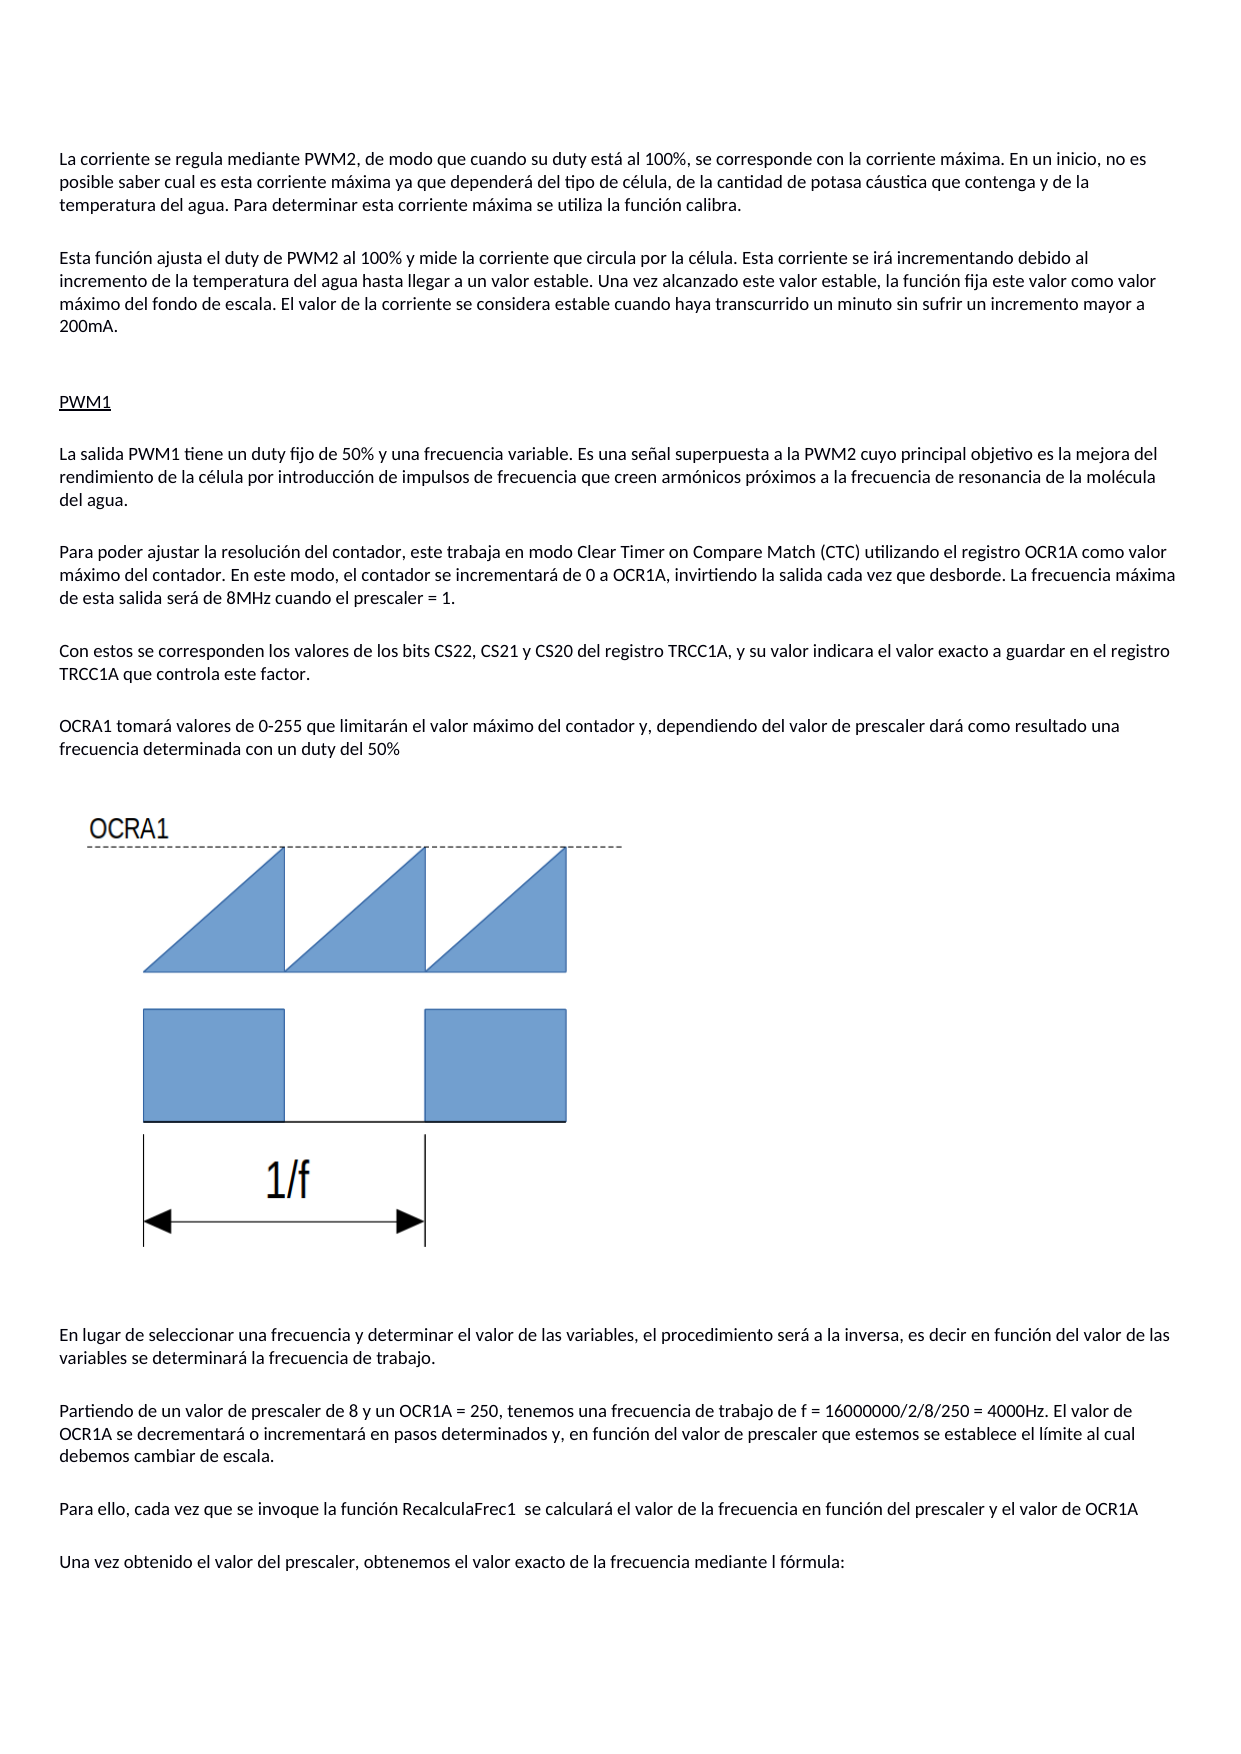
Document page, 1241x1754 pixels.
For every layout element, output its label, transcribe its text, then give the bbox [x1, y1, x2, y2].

text Con estos se corresponden los valores de los bits CS22, CS21 y CS20 del registro TRCC1A, y su valor indicara el valor exacto a guardar en el registro TRCC1A que controla este factor. [59, 639, 1181, 684]
text Para poder ajustar la resolución del contador, este trabaja en modo Clear Timer on Compare Match (CTC) utilizando el registro OCR1A como valor máximo del contador. En este modo, el contador se incrementará de 0 a OCR1A, invirtiendo la salida cada vez que desborde. La frecuencia máxima de esta salida será de 8MHz cuando el prescaler = 1. [59, 541, 1181, 609]
text En lugar de seleccionar una frecuencia y determinar el valor de las variables, el procedimiento será a la inversa, es decir en función del valor de las variables se determinará la frecuencia de trabajo. [59, 1323, 1181, 1369]
text OCRA1 tomará valores de 0-255 que limitarán el valor máximo del contador y, dependiendo del valor de prescaler dará como resultado una frecuencia determinada con un duty del 50% [59, 714, 1181, 760]
text La corriente se regula mediante PWM2, de modo que cuando su duty está al 100%, se corresponde con la corriente máxima. En un inicio, no es posible saber cual es esta corriente máxima ya que dependerá del tipo de célula, de la cantidad de potasa cáustica que contenga y de la temperatura del agua. Para determinar esta corriente máxima se utiliza la función calibra. [59, 148, 1181, 216]
text Una vez obtenido el valor del prescaler, obtenemos el valor exacto de la frecuencia mediante l fórmula: [59, 1550, 1181, 1573]
picture [72, 812, 646, 1254]
text Partiendo de un valor de prescaler de 8 y un OCR1A = 250, tenemos una frecuencia de trabajo de f = 16000000/2/8/250 = 4000Hz. El valor de OCR1A se decrementará o incrementará en pasos determinados y, en función del valor de prescaler que estemos se establece el límite al cual debemos cambiar de escala. [59, 1399, 1181, 1467]
text Para ello, cada vez que se invoque la función RecalculaFrec1 se calculará el valor de la frecuencia en función del prescaler y el valor de OCR1A [59, 1497, 1181, 1520]
text La salida PWM1 tiene un duty fijo de 50% y una frecuencia variable. Es una señal superpuesta a la PWM2 cuyo principal objetivo es la mejora del rendimiento de la célula por introducción de impulsos de frecuencia que creen armónicos próximos a la frecuencia de resonancia de la molécula del agua. [59, 442, 1181, 511]
text PWM1 [59, 390, 1181, 413]
text Esta función ajusta el duty de PWM2 al 100% y mide la corriente que circula por la célula. Esta corriente se irá incrementando debido al incremento de la temperatura del agua hasta llegar a un valor estable. Una vez alcanzado este valor estable, la función fija este valor como valor máximo del fondo de escala. El valor de la corriente se considera estable cuando haya transcurrido un minuto sin sufrir un incremento mayor a 200mA. [59, 246, 1181, 337]
